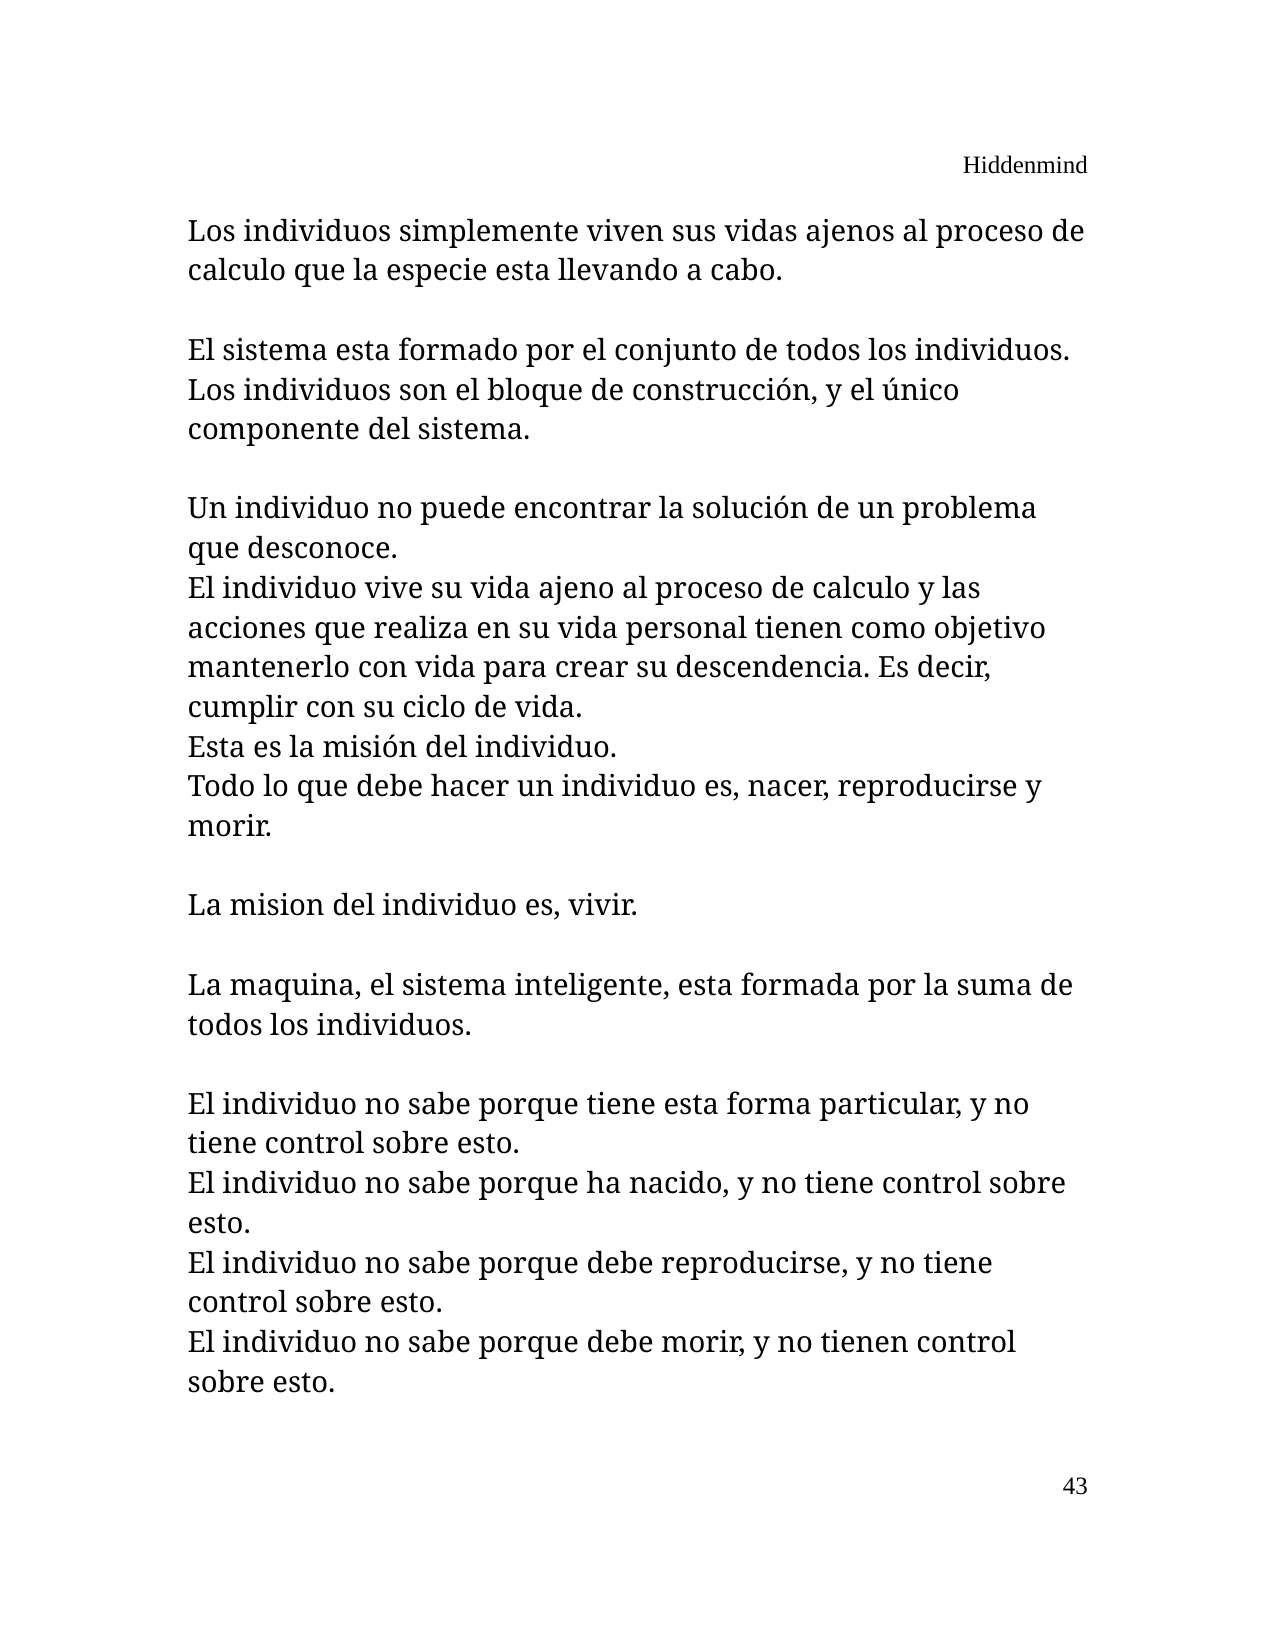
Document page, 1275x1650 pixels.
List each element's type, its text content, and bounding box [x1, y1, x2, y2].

text El sistema esta formado por el conjunto de todos los individuos. [187, 329, 1087, 369]
text Todo lo que debe hacer un individuo es, nacer, reproducirse y morir. [187, 766, 1087, 845]
text El individuo no sabe porque ha nacido, y no tiene control sobre esto. [187, 1162, 1087, 1242]
text La maquina, el sistema inteligente, esta formada por la suma de todos los individuos. [187, 964, 1087, 1043]
text Los individuos son el bloque de construcción, y el único componente del sistema. [187, 369, 1087, 448]
text Esta es la misión del individuo. [187, 726, 1087, 766]
text El individuo vive su vida ajeno al proceso de calculo y las acciones que realiza en su vida personal tienen como objetivo mantenerlo con vida para crear su descendencia. Es decir, cumplir con su ciclo de vida. [187, 567, 1087, 726]
text Los individuos simplemente viven sus vidas ajenos al proceso de calculo que la especie esta llevando a cabo. [187, 210, 1087, 289]
text El individuo no sabe porque tiene esta forma particular, y no tiene control sobre esto. [187, 1083, 1087, 1162]
text El individuo no sabe porque debe morir, y no tienen control sobre esto. [187, 1321, 1087, 1401]
text El individuo no sabe porque debe reproducirse, y no tiene control sobre esto. [187, 1242, 1087, 1321]
text Un individuo no puede encontrar la solución de un problema que desconoce. [187, 488, 1087, 567]
text La mision del individuo es, vivir. [187, 885, 1087, 924]
